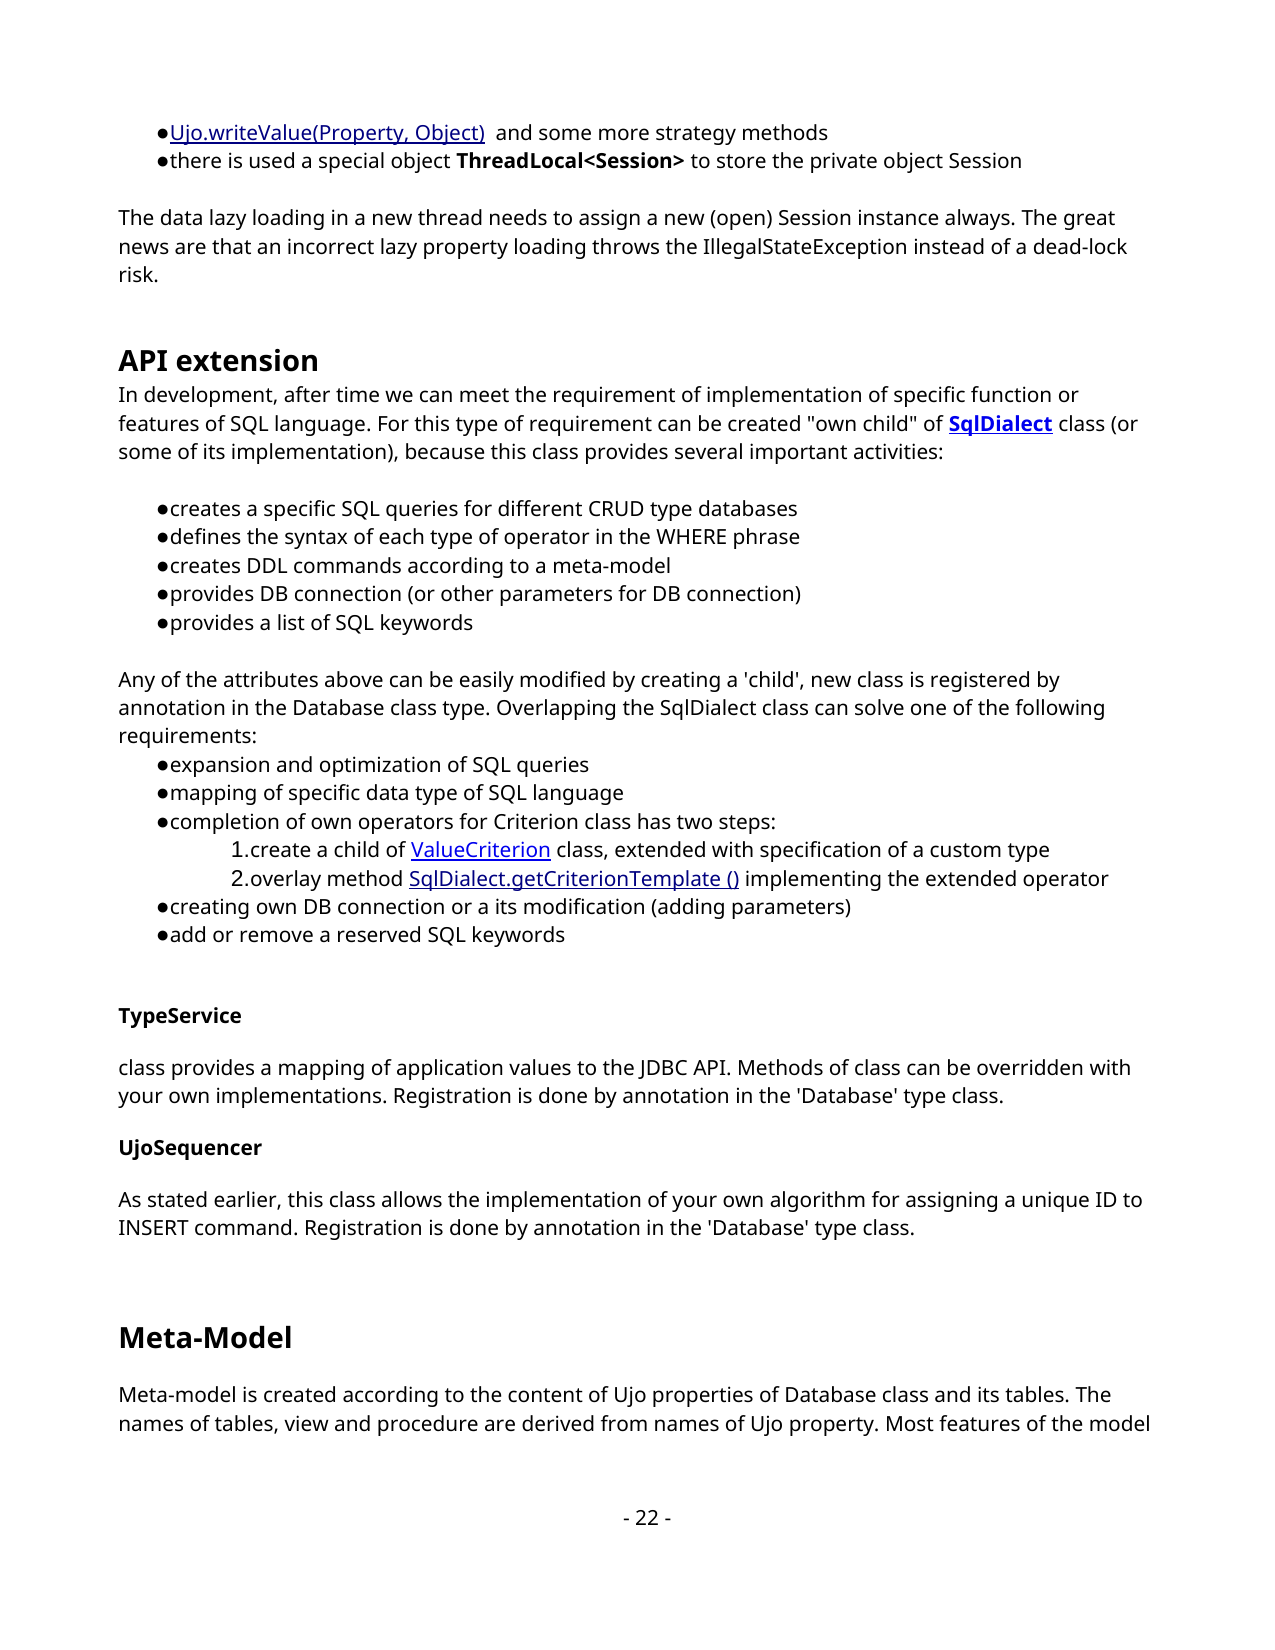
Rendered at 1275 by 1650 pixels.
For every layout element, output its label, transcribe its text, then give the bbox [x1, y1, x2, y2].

text Any of the attributes above can be easily modified by creating a 'child', new class is registered by annotation in the Database class type. Overlapping the SqlDialect class can solve one of the following requirements: [118, 665, 1157, 750]
list Ujo.writeValue(Property, Object) and some more strategy methods [118, 118, 1157, 147]
list there is used a special object ThreadLocal<Session> to store the private object Session [118, 147, 1157, 175]
text As stated earlier, this class allows the implementation of your own algorithm for assigning a unique ID to INSERT command. Registration is done by annotation in the 'Database' type class. [118, 1185, 1157, 1242]
text In development, after time we can meet the requirement of implementation of specific function or features of SQL language. For this type of requirement can be created "own child" of SqlDialect class (or some of its implementation), because this class provides several important activities: [118, 380, 1157, 466]
list provides DB connection (or other parameters for DB connection) [118, 579, 1157, 608]
text TypeService [118, 1001, 1157, 1029]
list creating own DB connection or a its modification (adding parameters) [118, 892, 1157, 921]
list provides a list of SQL keywords [118, 608, 1157, 636]
list add or remove a reserved SQL keywords [118, 921, 1157, 949]
text The data lazy loading in a new thread needs to assign a new (open) Session instance always. The great news are that an incorrect lazy property loading throws the IllegalStateException instead of a dead-lock risk. [118, 203, 1157, 289]
list completion of own operators for Criterion class has two steps: [118, 807, 1157, 835]
list creates a specific SQL queries for different CRUD type databases [118, 494, 1157, 522]
list defines the syntax of each type of operator in the WHERE phrase [118, 522, 1157, 551]
list creates DDL commands according to a meta-model [118, 551, 1157, 579]
text Meta-model is created according to the content of Ujo properties of Database class and its tables. The names of tables, view and procedure are derived from names of Ujo property. Most features of the model [118, 1380, 1157, 1437]
list mapping of specific data type of SQL language [118, 778, 1157, 807]
list expansion and optimization of SQL queries [118, 750, 1157, 778]
subtitle Meta-Model [118, 1317, 1157, 1357]
subtitle API extension [118, 341, 1157, 380]
list overlay method SqlDialect.getCriterionTemplate () implementing the extended operator [118, 864, 1157, 892]
text class provides a mapping of application values to the JDBC API. Methods of class can be overridden with your own implementations. Registration is done by annotation in the 'Database' type class. [118, 1053, 1157, 1110]
text UjoSequencer [118, 1133, 1157, 1162]
list create a child of ValueCriterion class, extended with specification of a custom type [118, 835, 1157, 864]
